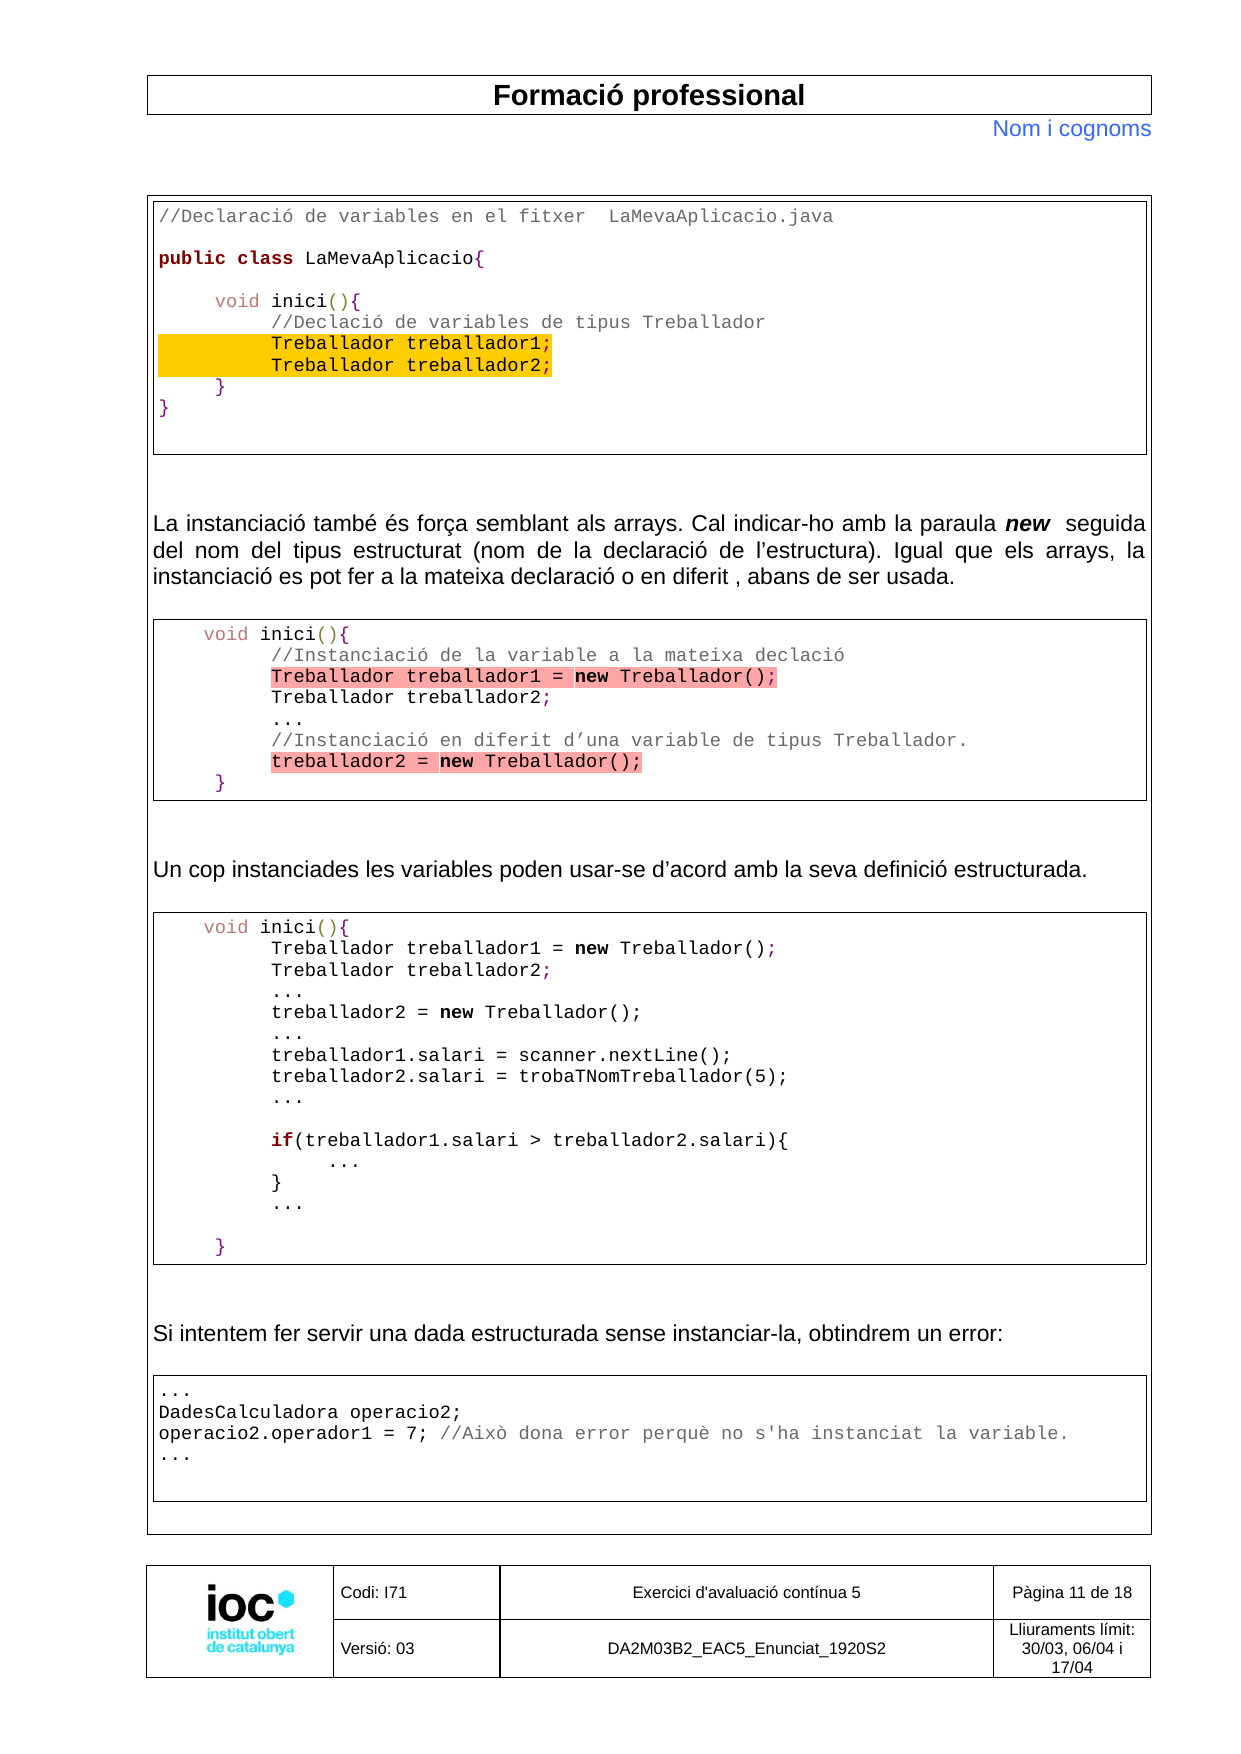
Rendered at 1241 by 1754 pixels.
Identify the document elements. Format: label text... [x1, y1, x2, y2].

table_header //Declaració de variables en el fitxer LaMevaAplicacio.java public class LaMevaAplicacio{ void inici(){ //Declació de variables de tipus Treballador Treballador treballador1; Treballador treballador2; } } [154, 202, 1146, 454]
table_header void inici(){ Treballador treballador1 = new Treballador(); Treballador treballador2; ... treballador2 = new Treballador(); ... treballador1.salari = scanner.nextLine(); treballador2.salari = trobaTNomTreballador(5); ... if(treballador1.salari > treballador2.salari){ ... } ... } [154, 913, 1146, 1264]
table_header ... DadesCalculadora operacio2; operacio2.operador1 = 7; //Això dona error perquè no s'ha instanciat la variable. ... [154, 1376, 1146, 1501]
picture [194, 1571, 308, 1666]
table_header void inici(){ //Instanciació de la variable a la mateixa declació Treballador treballador1 = new Treballador(); Treballador treballador2; ... //Instanciació en diferit d’una variable de tipus Treballador. treballador2 = new Treballador(); } [154, 620, 1146, 800]
table_header La instanciació també és força semblant als arrays. Cal indicar-ho amb la paraula new seguida del nom del tipus estructurat (nom de la declaració de l’estructura). Igual que els arrays, la instanciació es pot fer a la mateixa declaració o en diferit , abans de ser usada. Un cop instanciades les variables poden usar-se d’acord amb la seva definició estructurada. Si intentem fer servir una dada estructurada sense instanciar-la, obtindrem un error: [148, 196, 1151, 1534]
